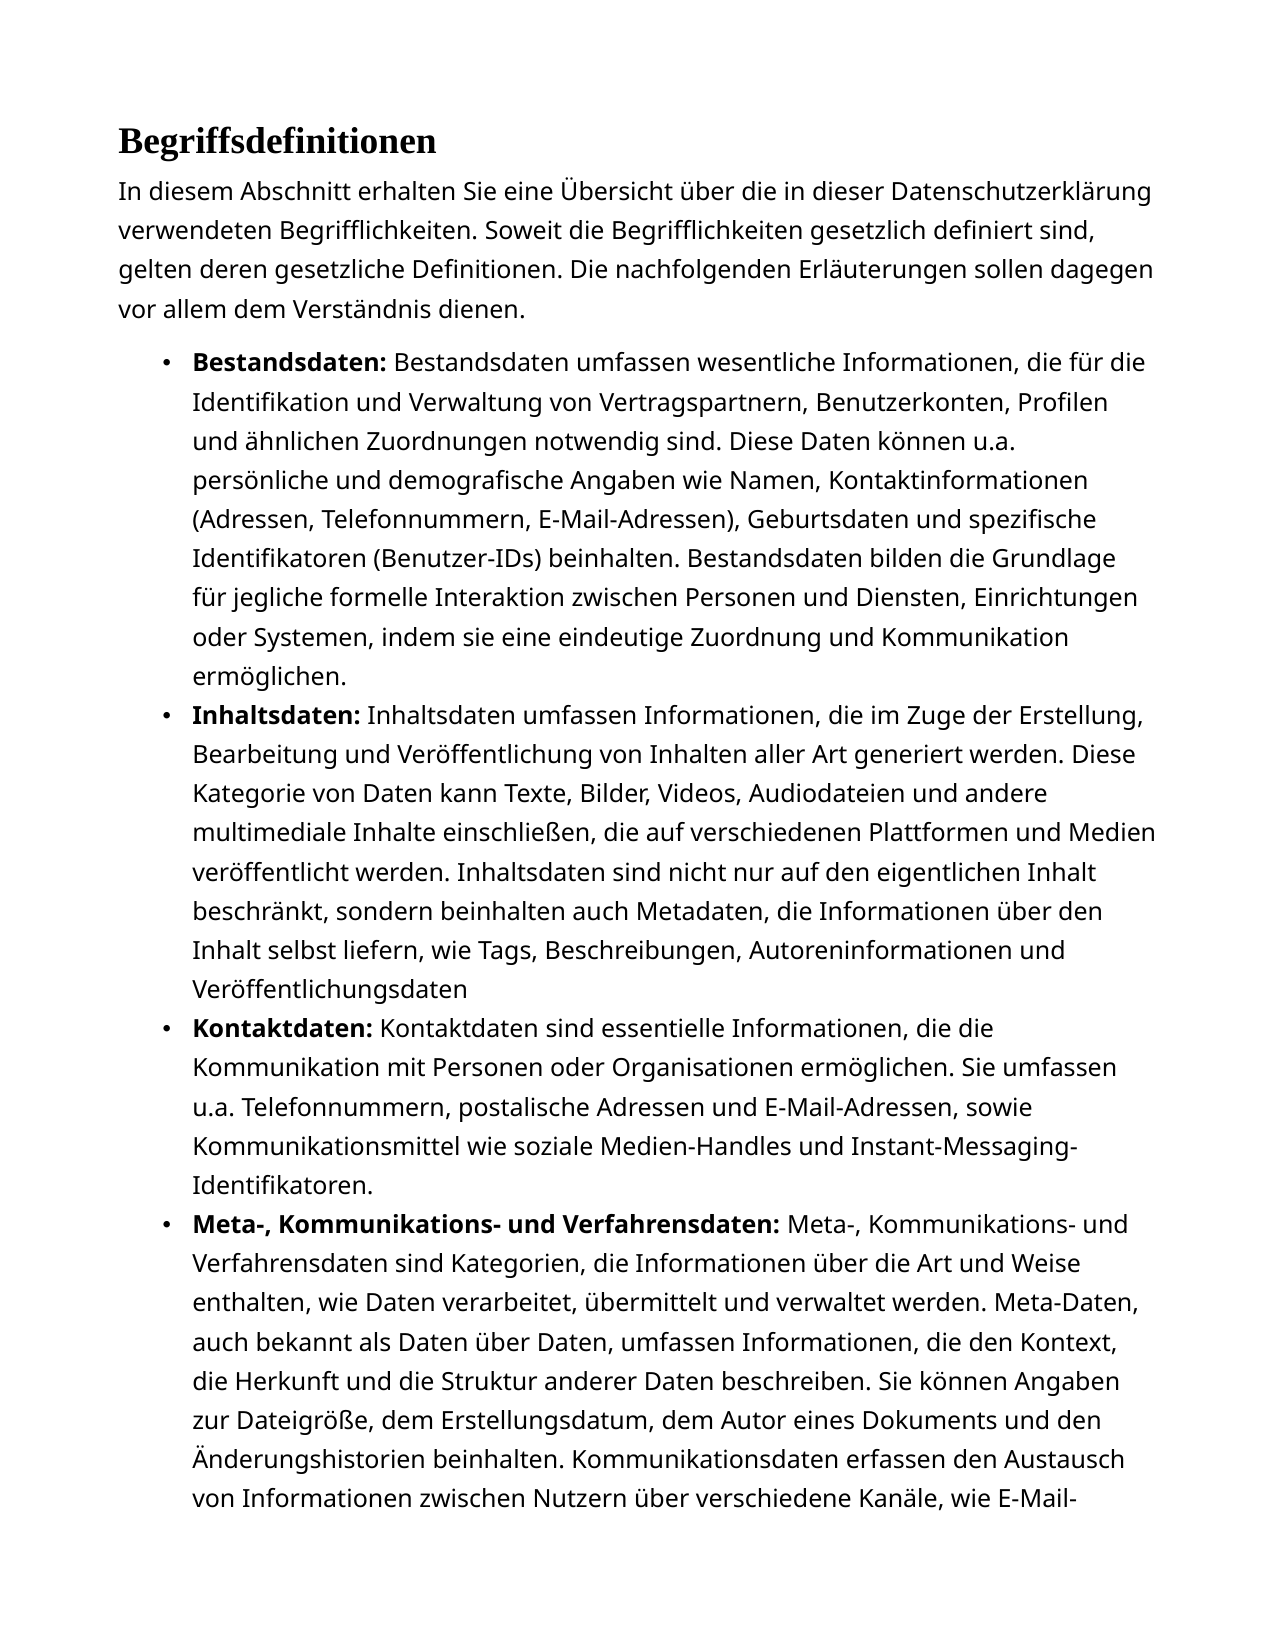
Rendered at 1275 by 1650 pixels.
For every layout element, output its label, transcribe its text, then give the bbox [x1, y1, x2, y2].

list Meta-, Kommunikations- und Verfahrensdaten: Meta-, Kommunikations- und Verfahrensdaten sind Kategorien, die Informationen über die Art und Weise enthalten, wie Daten verarbeitet, übermittelt und verwaltet werden. Meta-Daten, auch bekannt als Daten über Daten, umfassen Informationen, die den Kontext, die Herkunft und die Struktur anderer Daten beschreiben. Sie können Angaben zur Dateigröße, dem Erstellungsdatum, dem Autor eines Dokuments und den Änderungshistorien beinhalten. Kommunikationsdaten erfassen den Austausch von Informationen zwischen Nutzern über verschiedene Kanäle, wie E-Mail- [162, 1207, 1157, 1515]
list Bestandsdaten: Bestandsdaten umfassen wesentliche Informationen, die für die Identifikation und Verwaltung von Vertragspartnern, Benutzerkonten, Profilen und ähnlichen Zuordnungen notwendig sind. Diese Daten können u.a. persönliche und demografische Angaben wie Namen, Kontaktinformationen (Adressen, Telefonnummern, E-Mail-Adressen), Geburtsdaten und spezifische Identifikatoren (Benutzer-IDs) beinhalten. Bestandsdaten bilden die Grundlage für jegliche formelle Interaktion zwischen Personen und Diensten, Einrichtungen oder Systemen, indem sie eine eindeutige Zuordnung und Kommunikation ermöglichen. [162, 345, 1157, 692]
subtitle Begriffsdefinitionen [118, 118, 1157, 161]
list Inhaltsdaten: Inhaltsdaten umfassen Informationen, die im Zuge der Erstellung, Bearbeitung und Veröffentlichung von Inhalten aller Art generiert werden. Diese Kategorie von Daten kann Texte, Bilder, Videos, Audiodateien und andere multimediale Inhalte einschließen, die auf verschiedenen Plattformen und Medien veröffentlicht werden. Inhaltsdaten sind nicht nur auf den eigentlichen Inhalt beschränkt, sondern beinhalten auch Metadaten, die Informationen über den Inhalt selbst liefern, wie Tags, Beschreibungen, Autoreninformationen und Veröffentlichungsdaten [162, 697, 1157, 1006]
text In diesem Abschnitt erhalten Sie eine Übersicht über die in dieser Datenschutzerklärung verwendeten Begrifflichkeiten. Soweit die Begrifflichkeiten gesetzlich definiert sind, gelten deren gesetzliche Definitionen. Die nachfolgenden Erläuterungen sollen dagegen vor allem dem Verständnis dienen. [118, 174, 1157, 325]
list Kontaktdaten: Kontaktdaten sind essentielle Informationen, die die Kommunikation mit Personen oder Organisationen ermöglichen. Sie umfassen u.a. Telefonnummern, postalische Adressen und E-Mail-Adressen, sowie Kommunikationsmittel wie soziale Medien-Handles und Instant-Messaging-Identifikatoren. [162, 1011, 1157, 1202]
